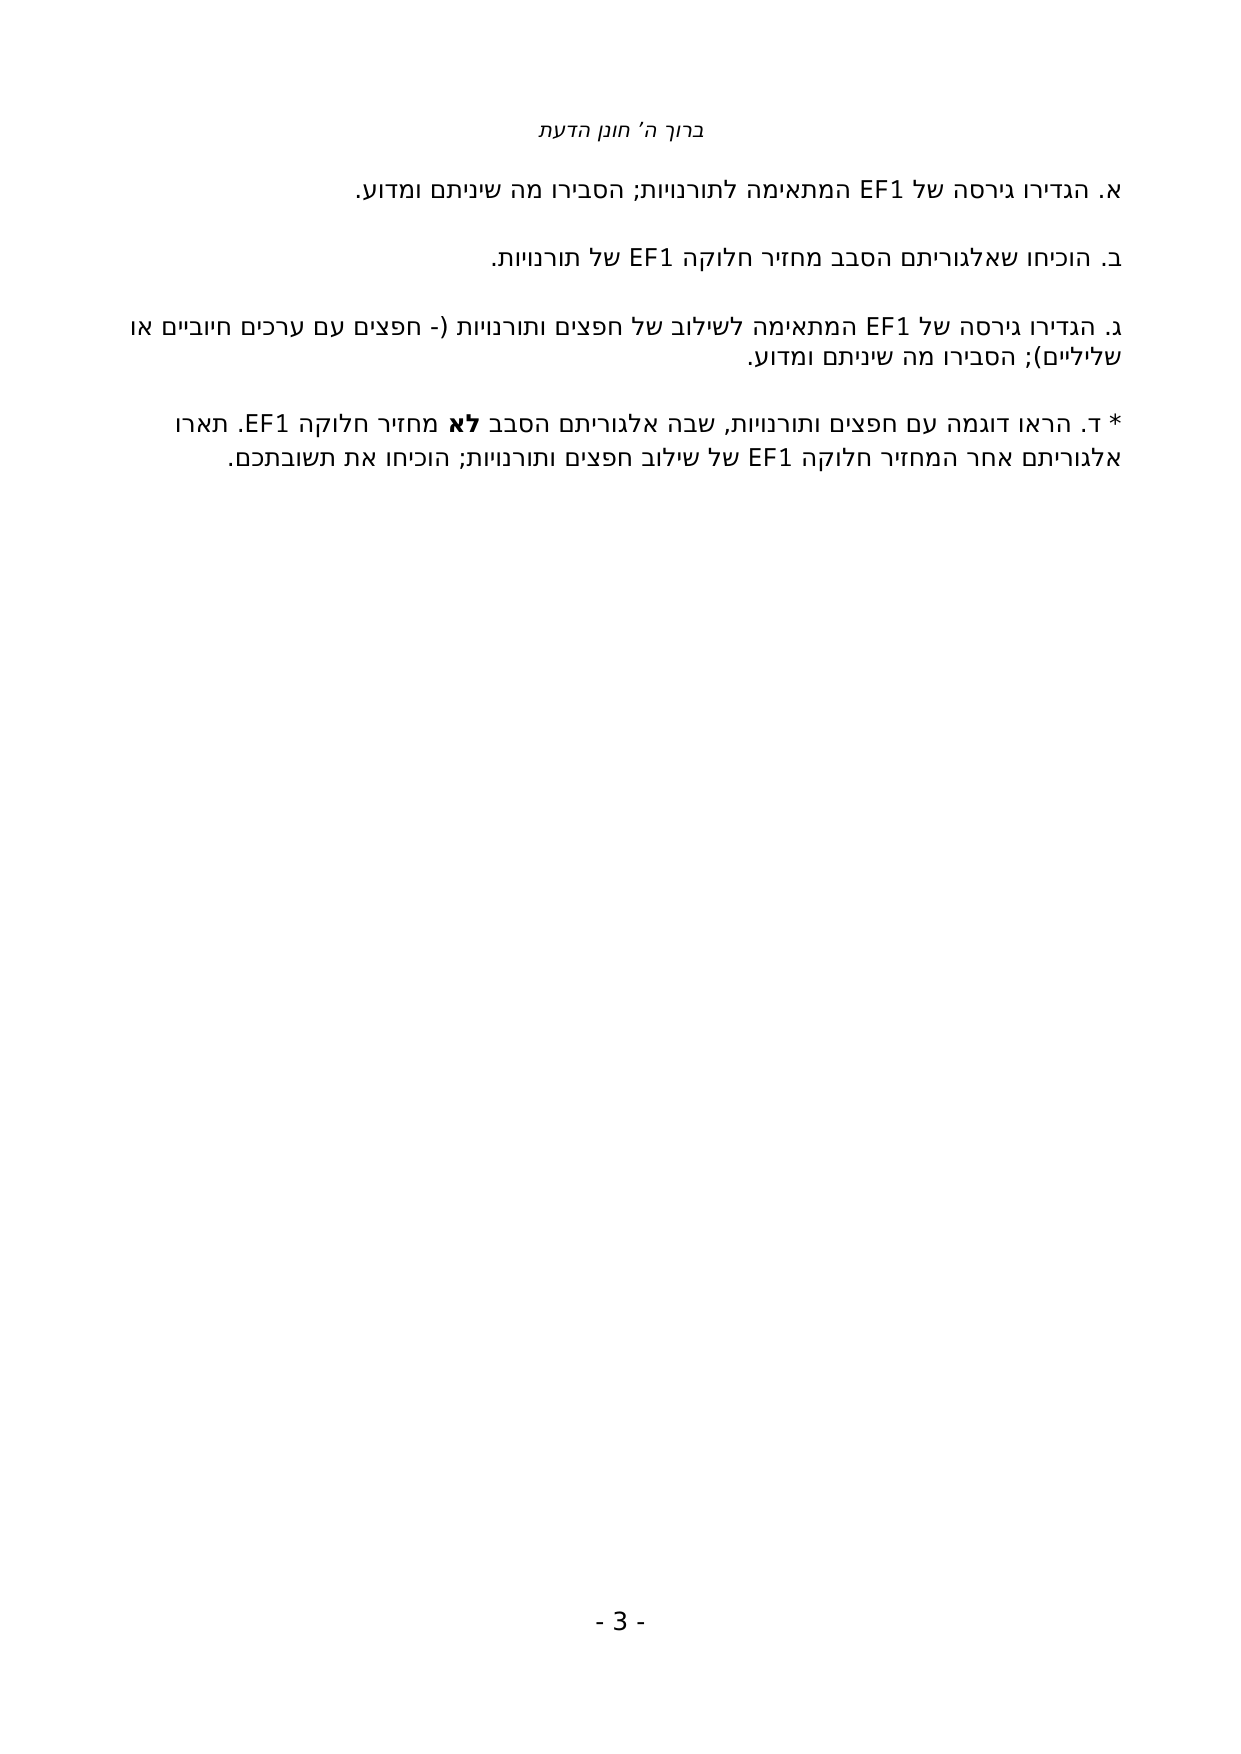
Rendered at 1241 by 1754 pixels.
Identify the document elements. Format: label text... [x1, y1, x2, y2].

text א. הגדירו גירסה של EF1 המתאימה לתורנויות; הסבירו מה שיניתם ומדוע. [118, 172, 1122, 206]
text ג. הגדירו גירסה של EF1 המתאימה לשילוב של חפצים ותורנויות (- חפצים עם ערכים חיוביים או שליליים); הסבירו מה שיניתם ומדוע. [118, 308, 1122, 371]
text * ד. הראו דוגמה עם חפצים ותורנויות, שבה אלגוריתם הסבב לא מחזיר חלוקה EF1. תארו אלגוריתם אחר המחזיר חלוקה EF1 של שילוב חפצים ותורנויות; הוכיחו את תשובתכם. [118, 405, 1122, 473]
text ב. הוכיחו שאלגוריתם הסבב מחזיר חלוקה EF1 של תורנויות. [118, 240, 1122, 274]
